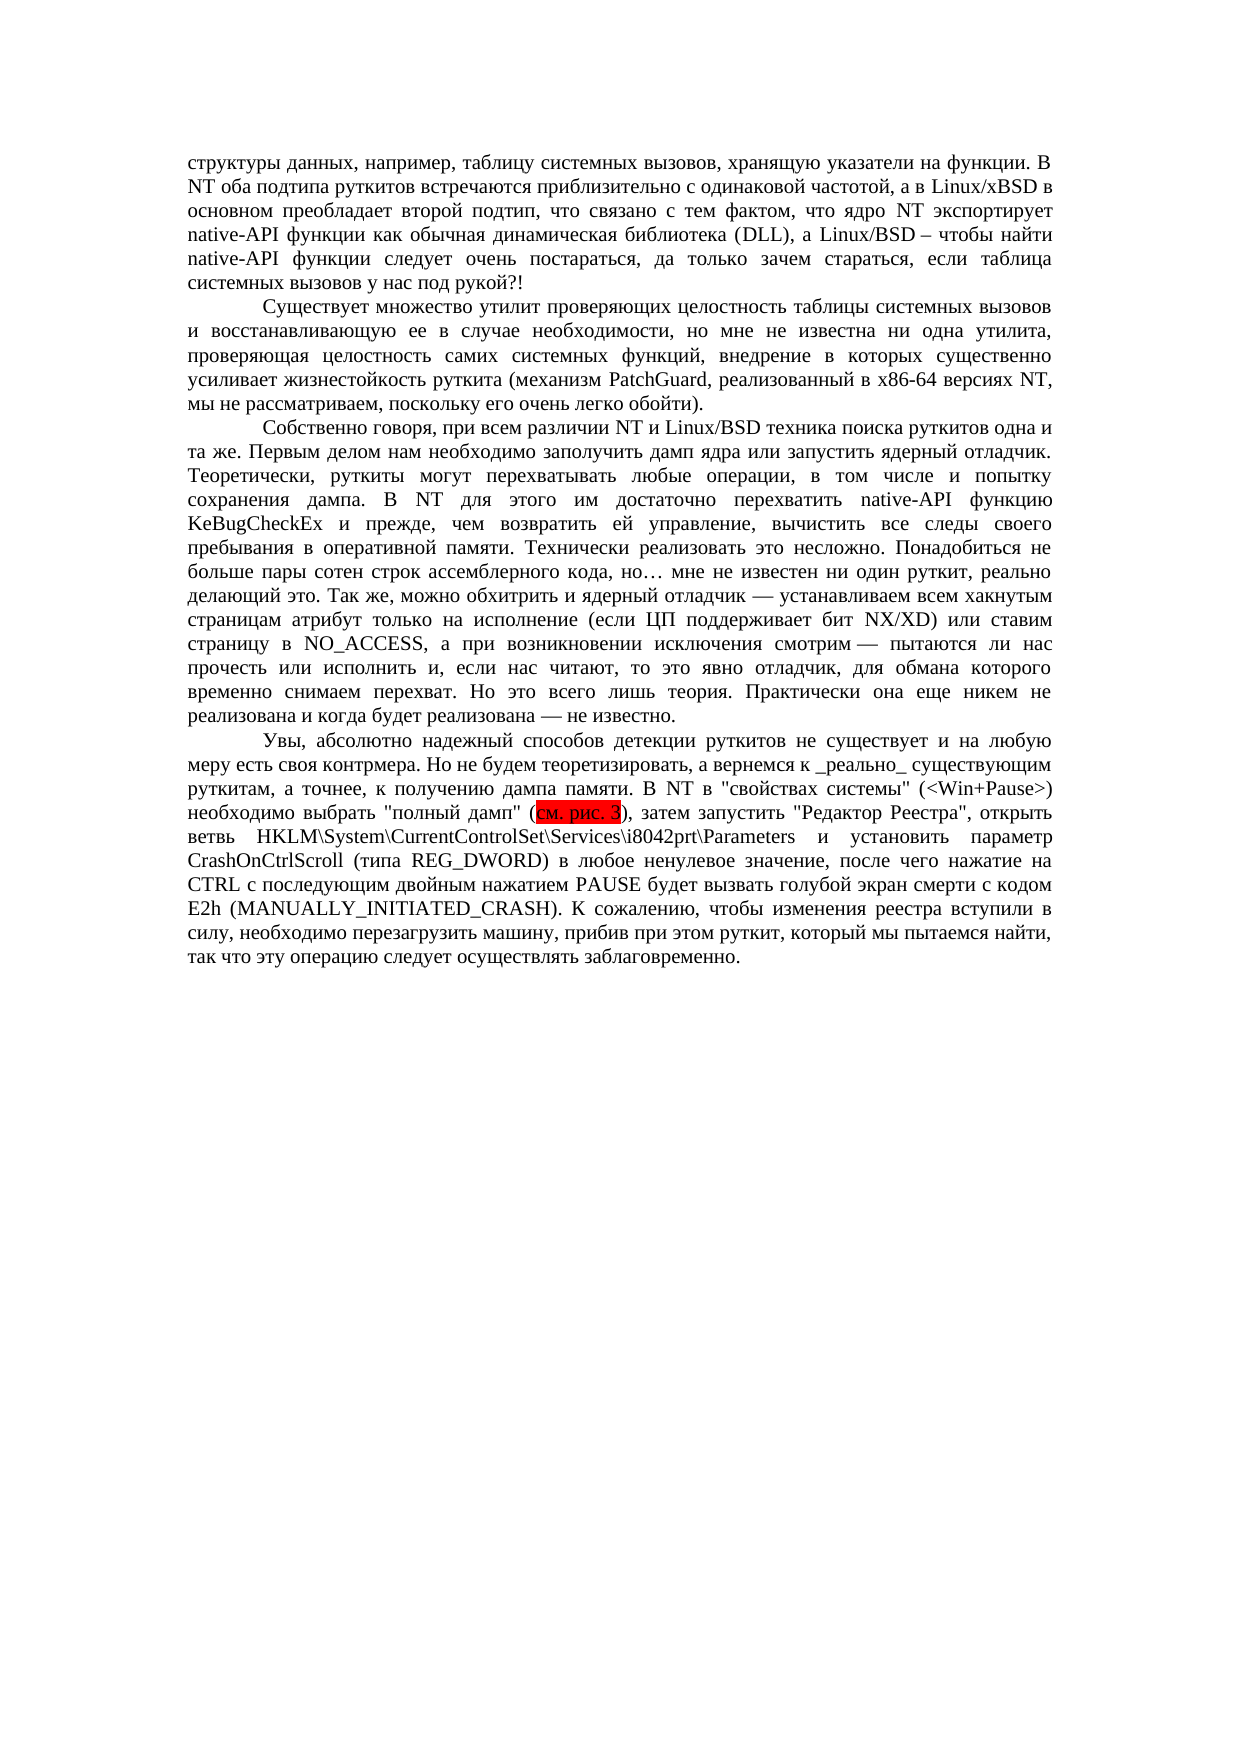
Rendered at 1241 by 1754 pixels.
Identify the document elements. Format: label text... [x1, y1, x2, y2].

text Собственно говоря, при всем различии NT и Linux/BSD техника поиска руткитов одна и та же. Первым делом нам необходимо заполучить дамп ядра или запустить ядерный отладчик. Теоретически, руткиты могут перехватывать любые операции, в том числе и попытку сохранения дампа. В NT для этого им достаточно перехватить native-API функцию KeBugCheckEx и прежде, чем возвратить ей управление, вычистить все следы своего пребывания в оперативной памяти. Технически реализовать это несложно. Понадобиться не больше пары сотен строк ассемблерного кода, но… мне не известен ни один руткит, реально делающий это. Так же, можно обхитрить и ядерный отладчик — устанавливаем всем хакнутым страницам атрибут только на исполнение (если ЦП поддерживает бит NX/XD) или ставим страницу в NO_ACCESS, а при возникновении исключения смотрим — пытаются ли нас прочесть или исполнить и, если нас читают, то это явно отладчик, для обмана которого временно снимаем перехват. Но это всего лишь теория. Практически она еще никем не реализована и когда будет реализована — не известно. [187, 415, 1053, 727]
text Увы, абсолютно надежный способов детекции руткитов не существует и на любую меру есть своя контрмера. Но не будем теоретизировать, а вернемся к _реально_ существующим руткитам, а точнее, к получению дампа памяти. В NT в "свойствах системы" (<Win+Pause>) необходимо выбрать "полный дамп" (см. рис. 3), затем запустить "Редактор Реестра", открыть ветвь HKLM\System\CurrentControlSet\Services\i8042prt\Parameters и установить параметр CrashOnCtrlScroll (типа REG_DWORD) в любое ненулевое значение, после чего нажатие на CTRL с последующим двойным нажатием PAUSE будет вызвать голубой экран смерти с кодом E2h (MANUALLY_INITIATED_CRASH). К сожалению, чтобы изменения реестра вступили в силу, необходимо перезагрузить машину, прибив при этом руткит, который мы пытаемся найти, так что эту операцию следует осуществлять заблаговременно. [187, 727, 1053, 968]
text структуры данных, например, таблицу системных вызовов, хранящую указатели на функции. В NT оба подтипа руткитов встречаются приблизительно с одинаковой частотой, а в Linux/xBSD в основном преобладает второй подтип, что связано с тем фактом, что ядро NT экспортирует native-API функции как обычная динамическая библиотека (DLL), а Linux/BSD – чтобы найти native-API функции следует очень постараться, да только зачем стараться, если таблица системных вызовов у нас под рукой?! [187, 150, 1053, 294]
text Существует множество утилит проверяющих целостность таблицы системных вызовов и восстанавливающую ее в случае необходимости, но мне не известна ни одна утилита, проверяющая целостность самих системных функций, внедрение в которых существенно усиливает жизнестойкость руткита (механизм PatchGuard, реализованный в x86-64 версиях NT, мы не рассматриваем, поскольку его очень легко обойти). [187, 294, 1053, 415]
